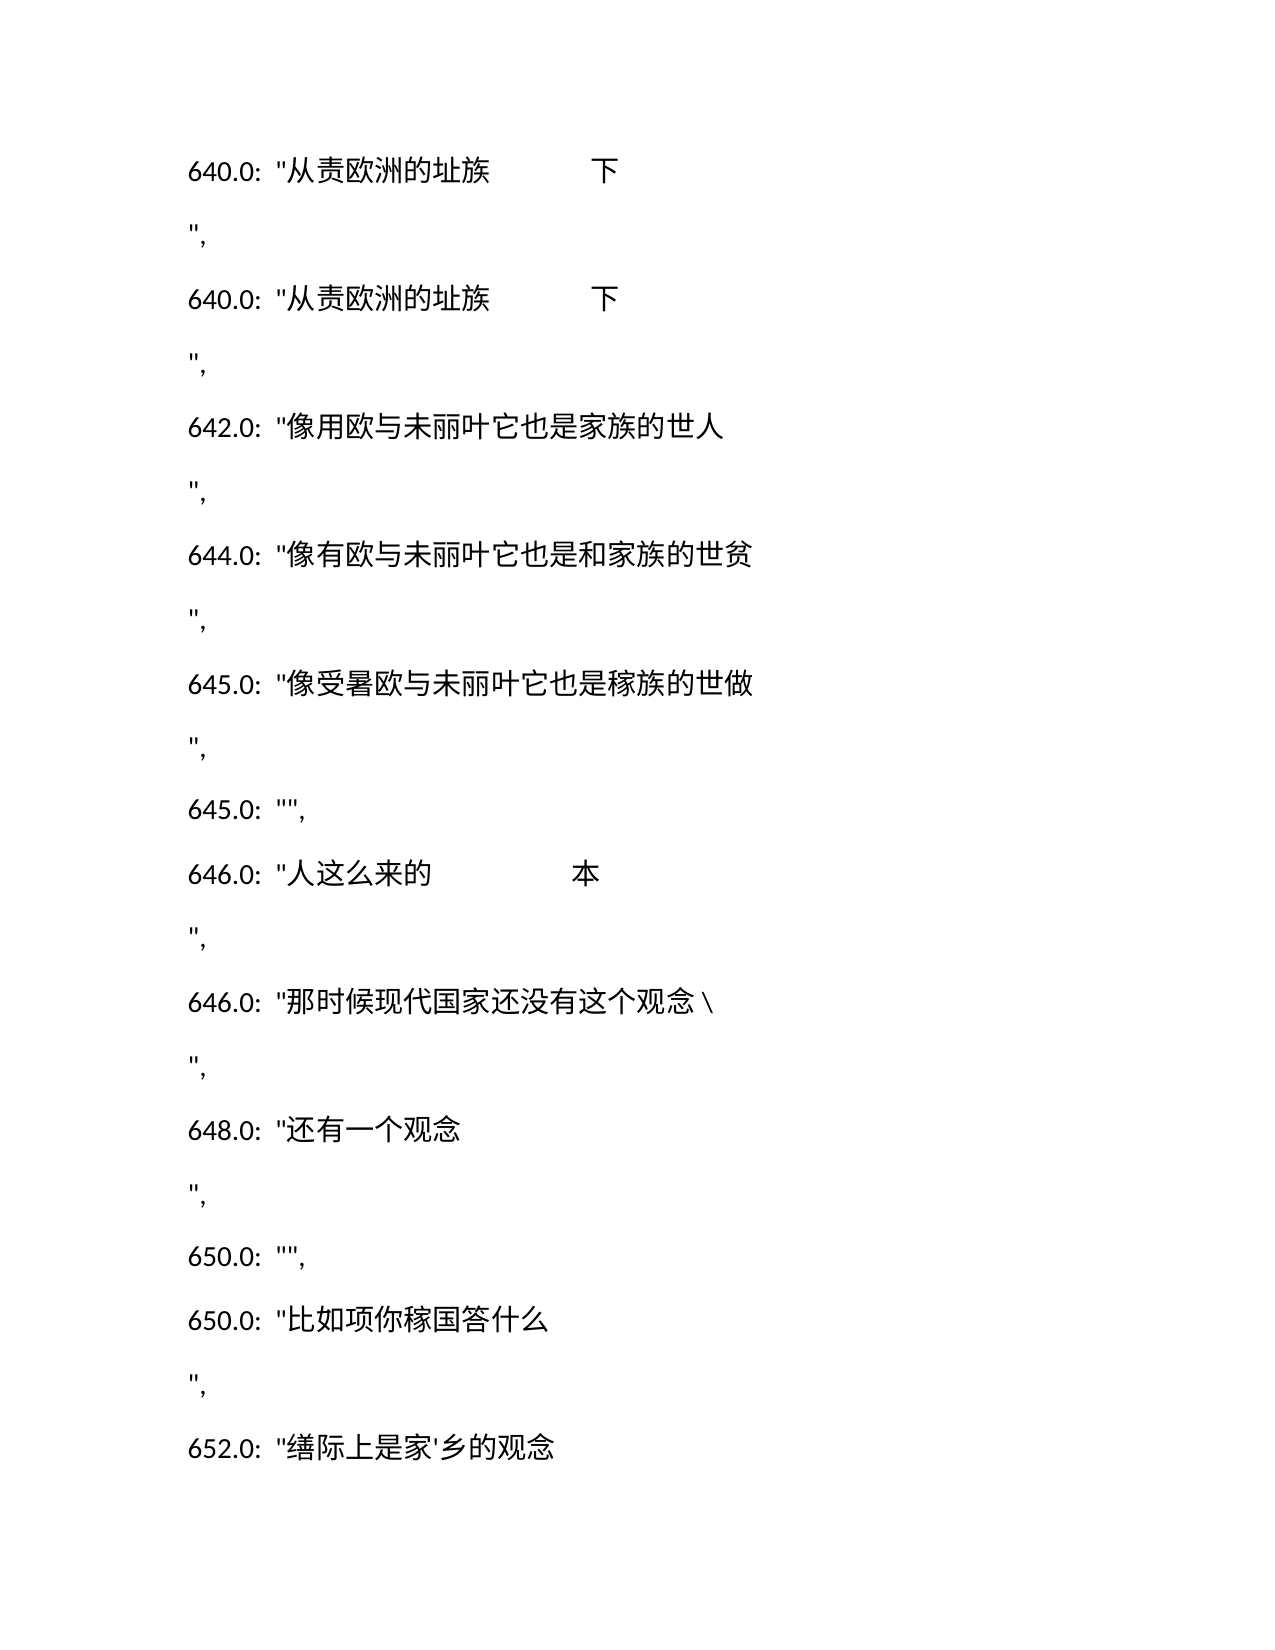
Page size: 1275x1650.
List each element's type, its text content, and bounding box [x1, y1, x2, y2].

text 645.0: "像受暑欧与未丽叶它也是稼族的世做 [187, 663, 1087, 703]
text ", [187, 729, 1087, 765]
text 646.0: "人这么来的 本 [187, 853, 1087, 893]
text 650.0: "比如项你稼国答什么 [187, 1299, 1087, 1339]
text 652.0: "缮际上是家'乡的观念 [187, 1428, 1087, 1467]
text ", [187, 473, 1087, 508]
text 645.0: "", [187, 791, 1087, 827]
text 644.0: "像有欧与未丽叶它也是和家族的世贫 [187, 535, 1087, 574]
text 642.0: "像用欧与未丽叶它也是家族的世人 [187, 406, 1087, 446]
text ", [187, 919, 1087, 955]
text ", [187, 1048, 1087, 1083]
text ", [187, 601, 1087, 637]
text ", [187, 216, 1087, 252]
text 646.0: "那时候现代国家还没有这个观念 \ [187, 981, 1087, 1021]
text 650.0: "", [187, 1238, 1087, 1273]
text ", [187, 1366, 1087, 1401]
text ", [187, 345, 1087, 380]
text 640.0: "从责欧洲的址族 下 [187, 278, 1087, 318]
text 648.0: "还有一个观念 [187, 1109, 1087, 1149]
text 640.0: "从责欧洲的址族 下 [187, 150, 1087, 190]
text ", [187, 1176, 1087, 1211]
